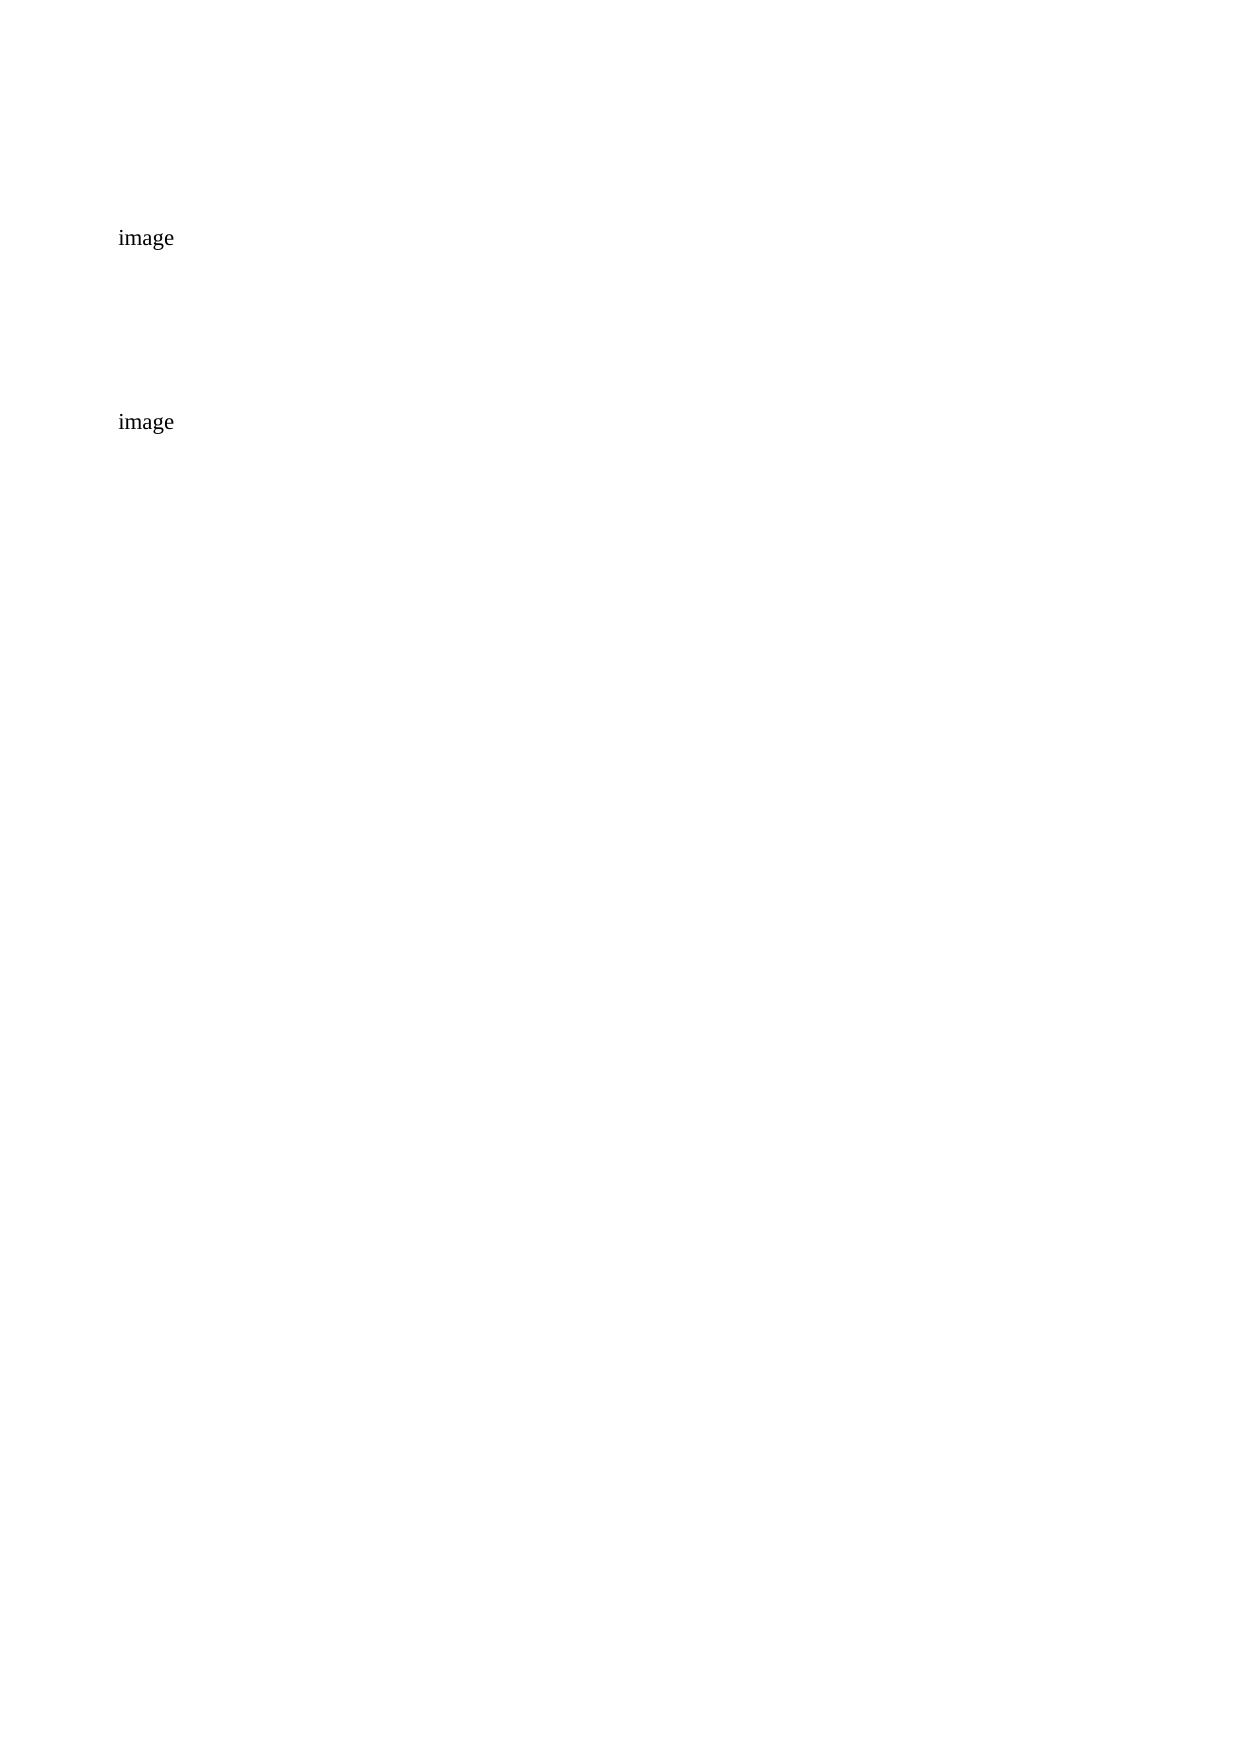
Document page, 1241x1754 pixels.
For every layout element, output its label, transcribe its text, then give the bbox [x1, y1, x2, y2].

text image [118, 223, 1122, 250]
text image [118, 408, 1122, 434]
